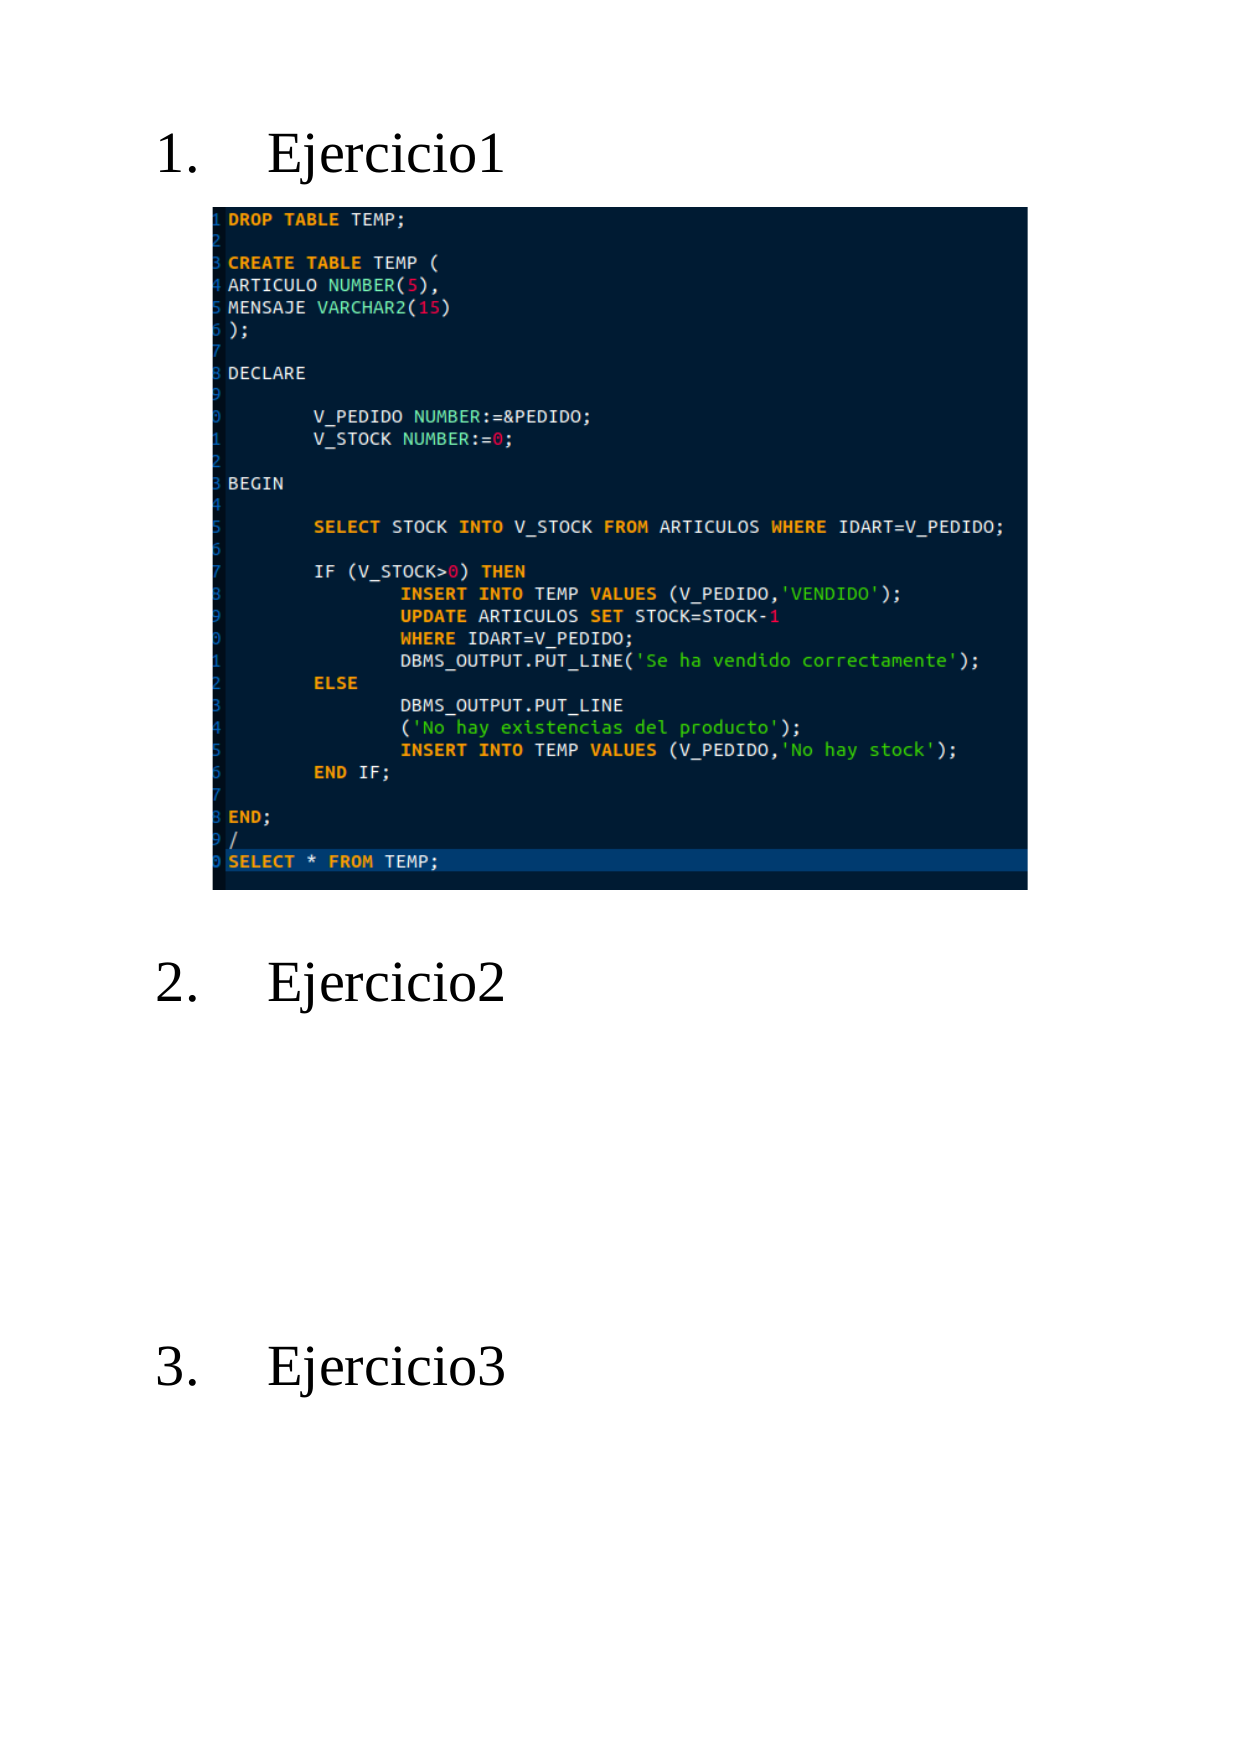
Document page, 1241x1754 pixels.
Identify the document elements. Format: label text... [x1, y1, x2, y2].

list Ejercicio1 [156, 118, 1122, 185]
picture [212, 207, 1028, 890]
list Ejercicio3 [156, 1331, 1122, 1398]
list Ejercicio2 [156, 947, 1122, 1014]
